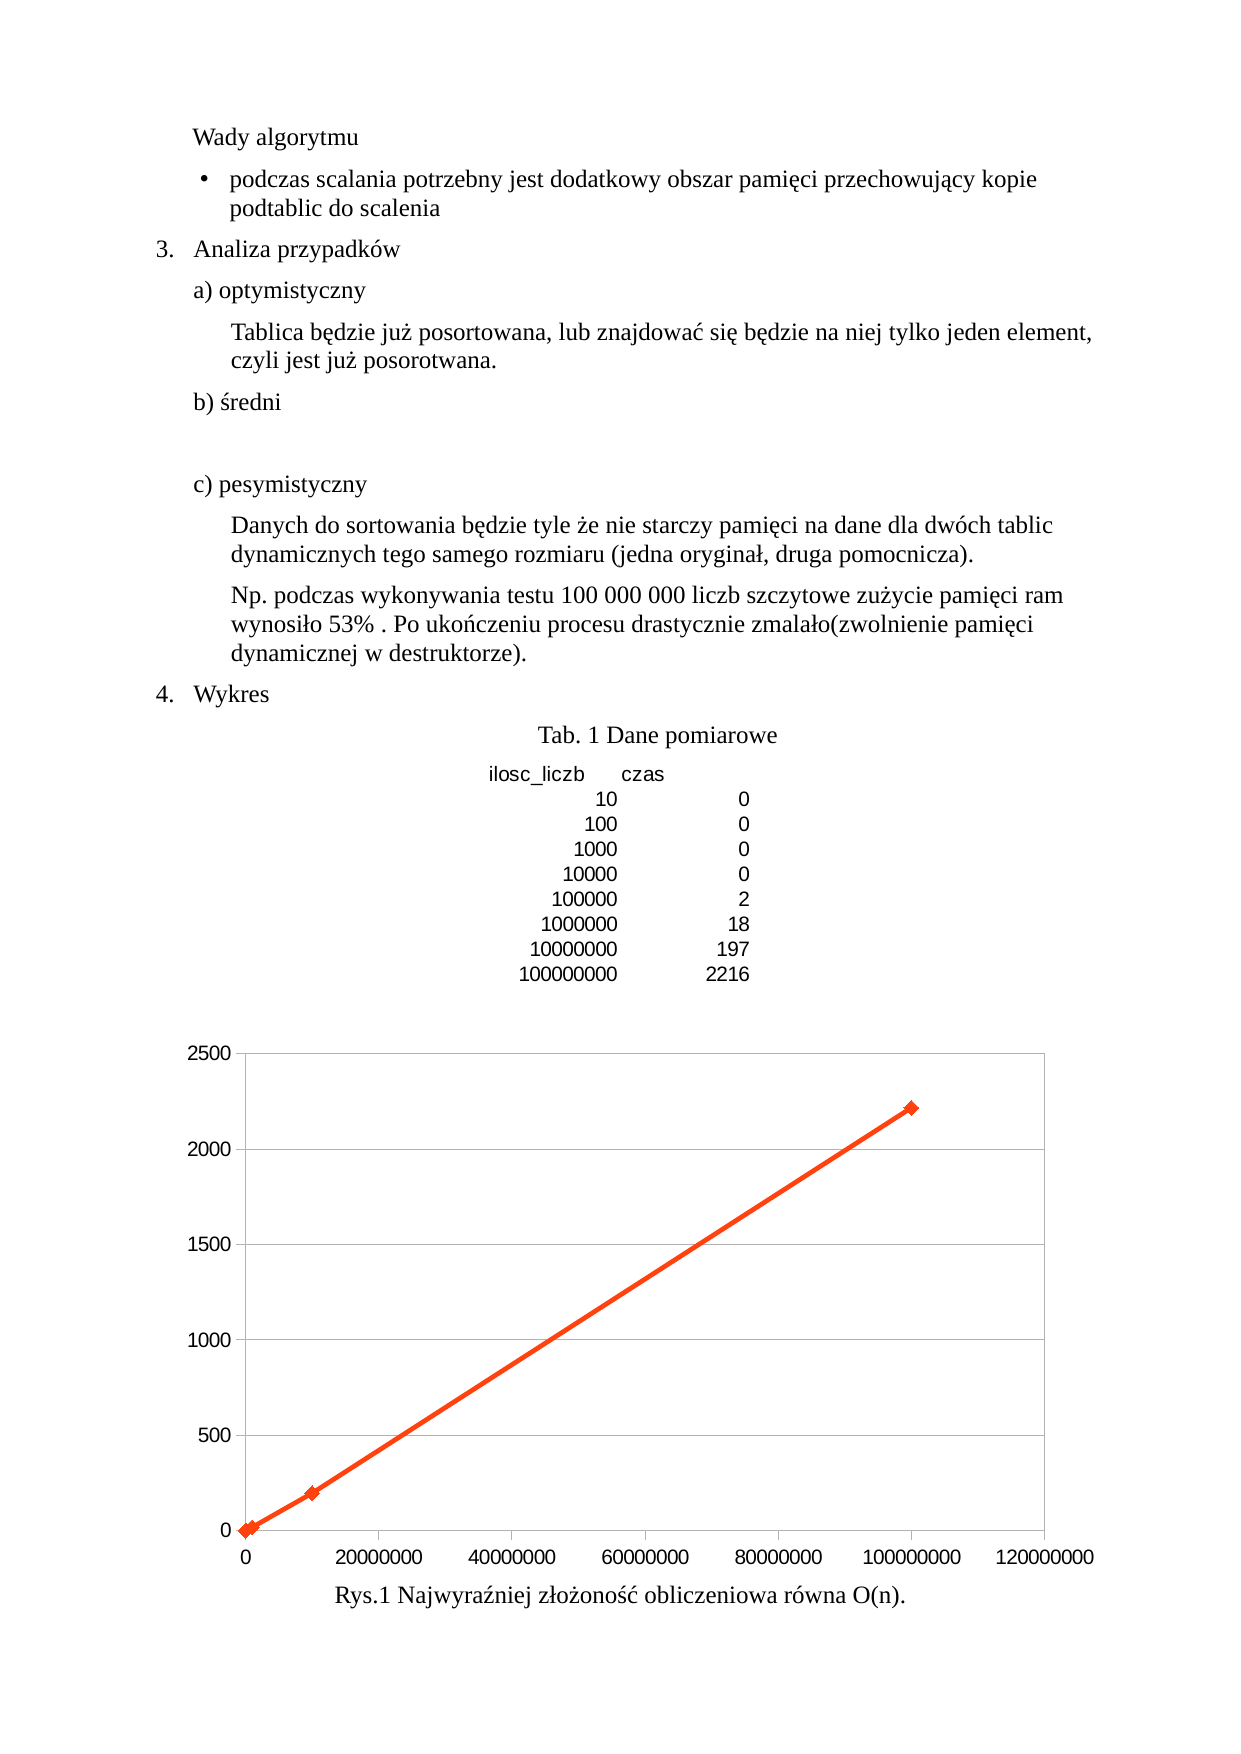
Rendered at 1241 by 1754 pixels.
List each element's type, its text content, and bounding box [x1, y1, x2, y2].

subtitle Wady algorytmu [118, 118, 1122, 152]
list a) optymistyczny [156, 275, 1122, 304]
list podczas scalania potrzebny jest dodatkowy obszar pamięci przechowujący kopie podtablic do scalenia [200, 164, 1122, 222]
text Rys.1 Najwyraźniej złożoność obliczeniowa równa O(n). [118, 1009, 1122, 1609]
list c) pesymistyczny [156, 469, 1122, 498]
list Tab. 1 Dane pomiarowe [156, 720, 1122, 749]
list Np. podczas wykonywania testu 100 000 000 liczb szczytowe zużycie pamięci ram wynosiło 53% . Po ukończeniu procesu drastycznie zmalało(zwolnienie pamięci dynamicznej w destruktorze). [193, 580, 1122, 667]
list b) średni [156, 387, 1122, 415]
list Tablica będzie już posortowana, lub znajdować się będzie na niej tylko jeden element, czyli jest już posorotwana. [193, 317, 1122, 374]
list Wykres [156, 679, 1122, 708]
list Danych do sortowania będzie tyle że nie starczy pamięci na dane dla dwóch tablic dynamicznych tego samego rozmiaru (jedna oryginał, druga pomocnicza). [193, 510, 1122, 568]
list Analiza przypadków [156, 234, 1122, 263]
